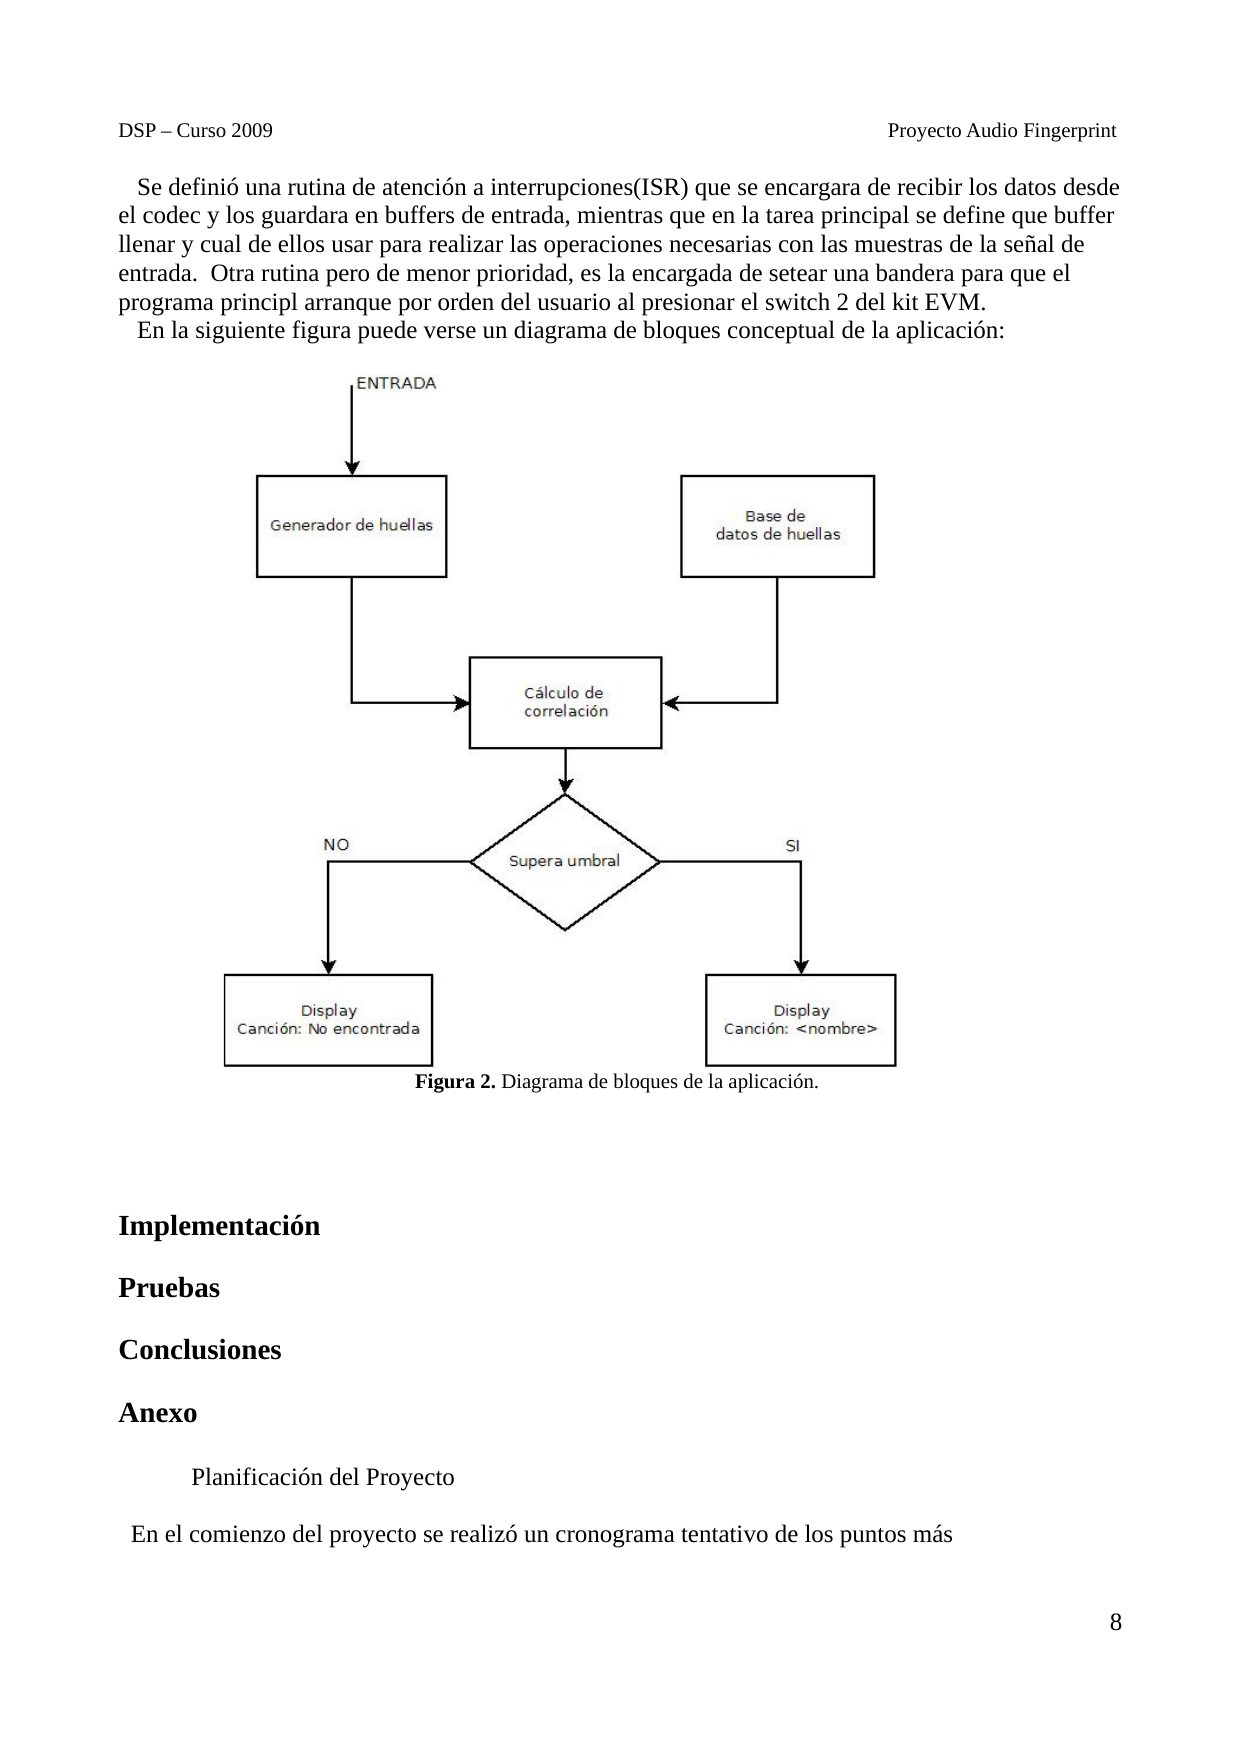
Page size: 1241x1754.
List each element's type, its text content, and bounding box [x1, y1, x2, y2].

text Implementación [118, 1208, 1122, 1241]
text En el comienzo del proyecto se realizó un cronograma tentativo de los puntos más [118, 1519, 1122, 1548]
text Conclusiones [118, 1332, 1122, 1366]
text Planificación del Proyecto [118, 1462, 1122, 1491]
text Se definió una rutina de atención a interrupciones(ISR) que se encargara de recibir los datos desde el codec y los guardara en buffers de entrada, mientras que en la tarea principal se define que buffer llenar y cual de ellos usar para realizar las operaciones necesarias con las muestras de la señal de entrada. Otra rutina pero de menor prioridad, es la encargada de setear una bandera para que el programa principl arranque por orden del usuario al presionar el switch 2 del kit EVM. [118, 172, 1122, 315]
picture [223, 375, 898, 1068]
text Figura 2. Diagrama de bloques de la aplicación. [118, 373, 1122, 1093]
text Pruebas [118, 1270, 1122, 1304]
text En la siguiente figura puede verse un diagrama de bloques conceptual de la aplicación: [118, 315, 1122, 344]
text Anexo [118, 1395, 1122, 1428]
